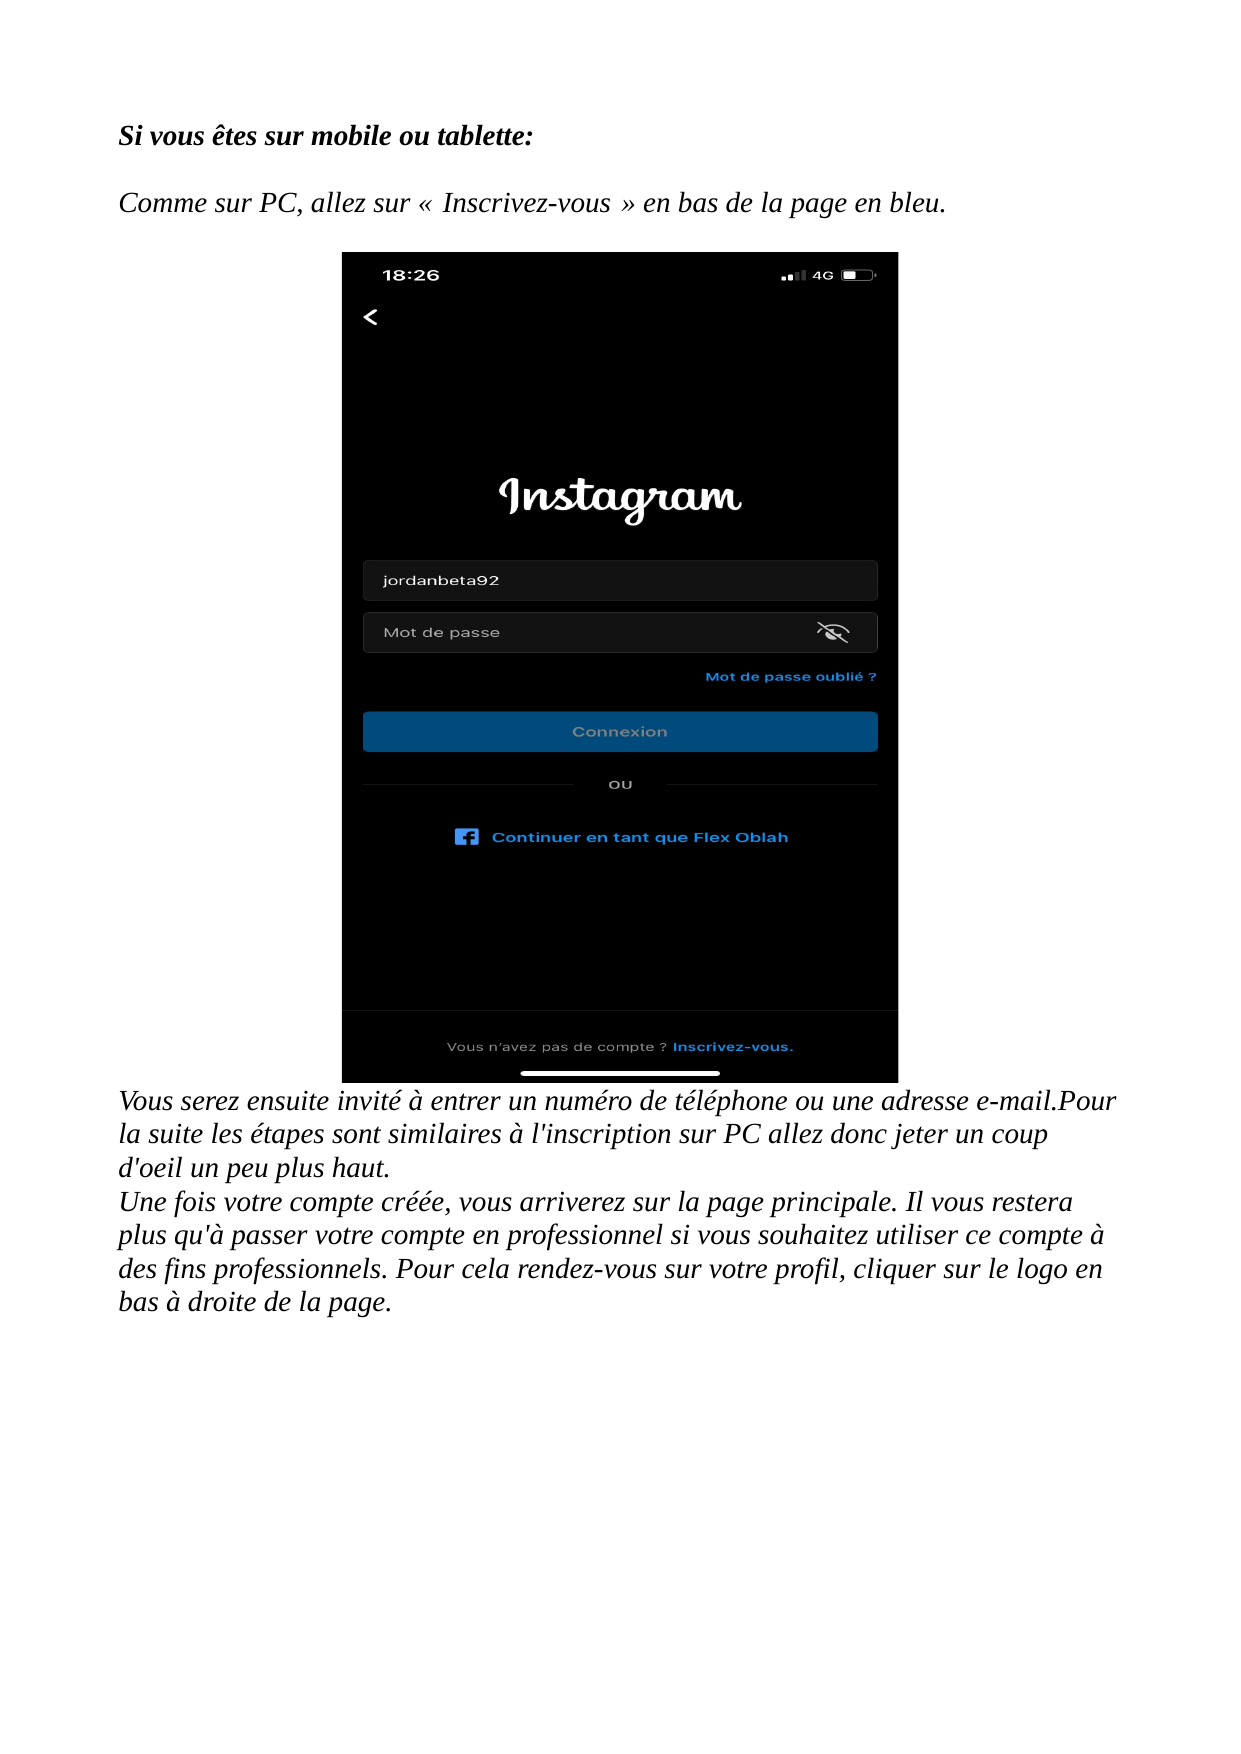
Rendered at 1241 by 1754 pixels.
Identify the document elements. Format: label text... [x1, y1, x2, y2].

text Si vous êtes sur mobile ou tablette: [118, 118, 1122, 152]
text Une fois votre compte créée, vous arriverez sur la page principale. Il vous restera plus qu'à passer votre compte en professionnel si vous souhaitez utiliser ce compte à des fins professionnels. Pour cela rendez-vous sur votre profil, cliquer sur le logo en bas à droite de la page. [118, 1184, 1122, 1318]
text Vous serez ensuite invité à entrer un numéro de téléphone ou une adresse e-mail.Pour la suite les étapes sont similaires à l'inscription sur PC allez donc jeter un coup d'oeil un peu plus haut. [118, 1016, 1122, 1184]
picture [341, 252, 899, 1083]
text Comme sur PC, allez sur « Inscrivez-vous » en bas de la page en bleu. [118, 185, 1122, 219]
